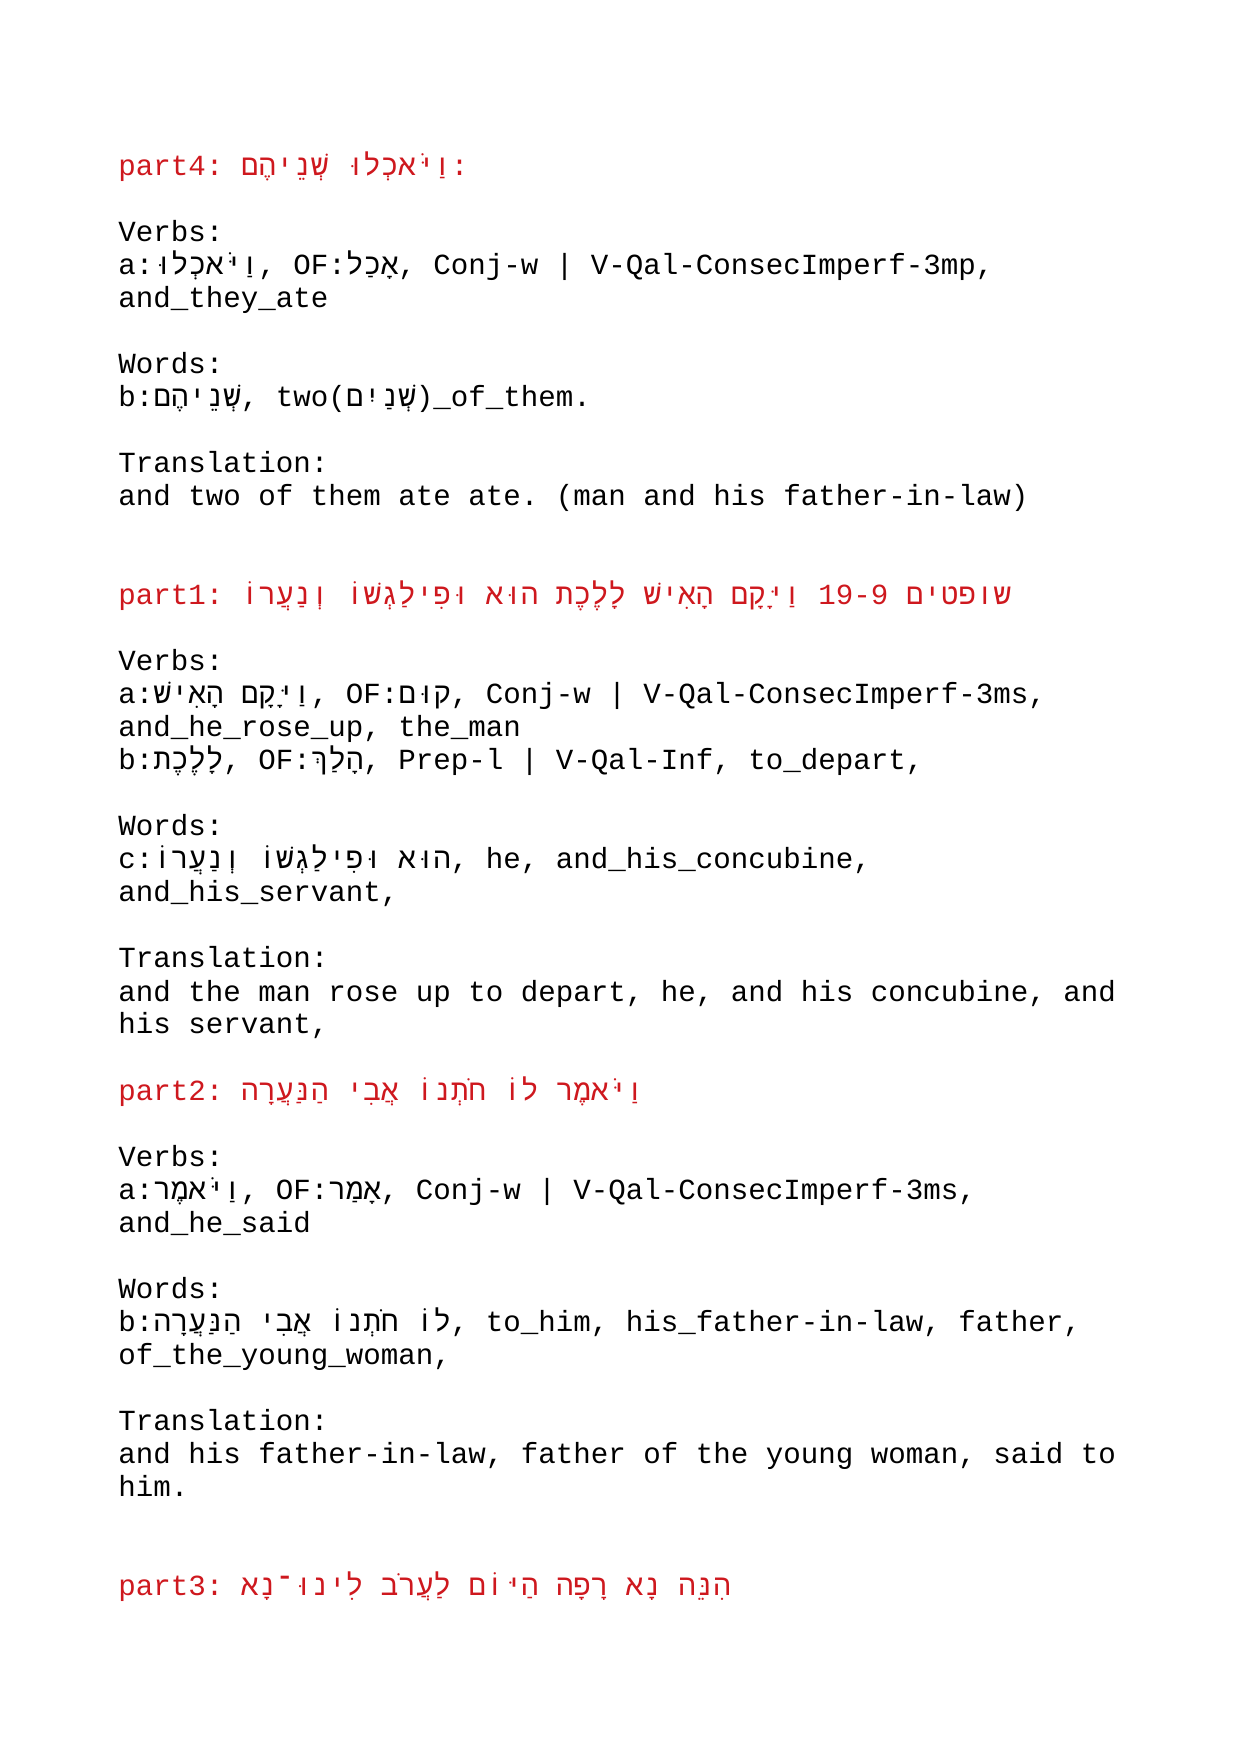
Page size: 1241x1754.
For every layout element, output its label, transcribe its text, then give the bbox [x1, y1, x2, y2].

text part2: וַיֹּאמֶר לוֹ חֹתְנוֹ אֲבִי הַנַּעֲרָה [118, 1076, 1122, 1109]
text a:וַיֹּאמֶר, OF:אָמַר, Conj-w | V-Qal-ConsecImperf-3ms, and_he_said [118, 1175, 1122, 1241]
text and his father-in-law, father of the young woman, said to him. [118, 1439, 1122, 1505]
text part1: שופטים 19-9 וַיָּקָם הָאִישׁ לָלֶכֶת הוּא וּפִילַגְשׁוֹ וְנַעֲרוֹ [118, 580, 1122, 613]
text part3: הִנֵּה נָא רָפָה הַיּוֹם לַעֲרֹב לִינוּ־נָא [118, 1571, 1122, 1604]
text c:הוּא וּפִילַגְשׁוֹ וְנַעֲרוׂ, he, and_his_concubine, and_his_servant, [118, 844, 1122, 911]
text a:וַיָּקָם הָאִישׁ, OF:קוּם, Conj-w | V-Qal-ConsecImperf-3ms, and_he_rose_up, the_man [118, 679, 1122, 746]
text Translation: [118, 448, 1122, 481]
text b:לָלֶכֶת, OF:הָלַךְ, Prep-l | V-Qal-Inf, to_depart, [118, 746, 1122, 778]
text Translation: [118, 1406, 1122, 1439]
text Translation: [118, 944, 1122, 977]
text a:וַיֹּאכְלוּ, OF:אָכַל, Conj-w | V-Qal-ConsecImperf-3mp, and_they_ate [118, 250, 1122, 316]
text Words: [118, 1274, 1122, 1307]
text Words: [118, 812, 1122, 844]
text Verbs: [118, 646, 1122, 679]
text Words: [118, 349, 1122, 382]
text b:לוֹ חֹתְנוֹ אֲבִי הַנַּעֲרָה, to_him, his_father-in-law, father, of_the_young_woman, [118, 1307, 1122, 1373]
text b:שְׁנֵיהֶם, two(שְׁנַיִם)_of_them. [118, 382, 1122, 415]
text and the man rose up to depart, he, and his concubine, and his servant, [118, 977, 1122, 1043]
text and two of them ate ate. (man and his father-in-law) [118, 481, 1122, 514]
text Verbs: [118, 217, 1122, 250]
text Verbs: [118, 1142, 1122, 1175]
text part4: וַיֹּאכְלוּ שְׁנֵיהֶם: [118, 151, 1122, 184]
